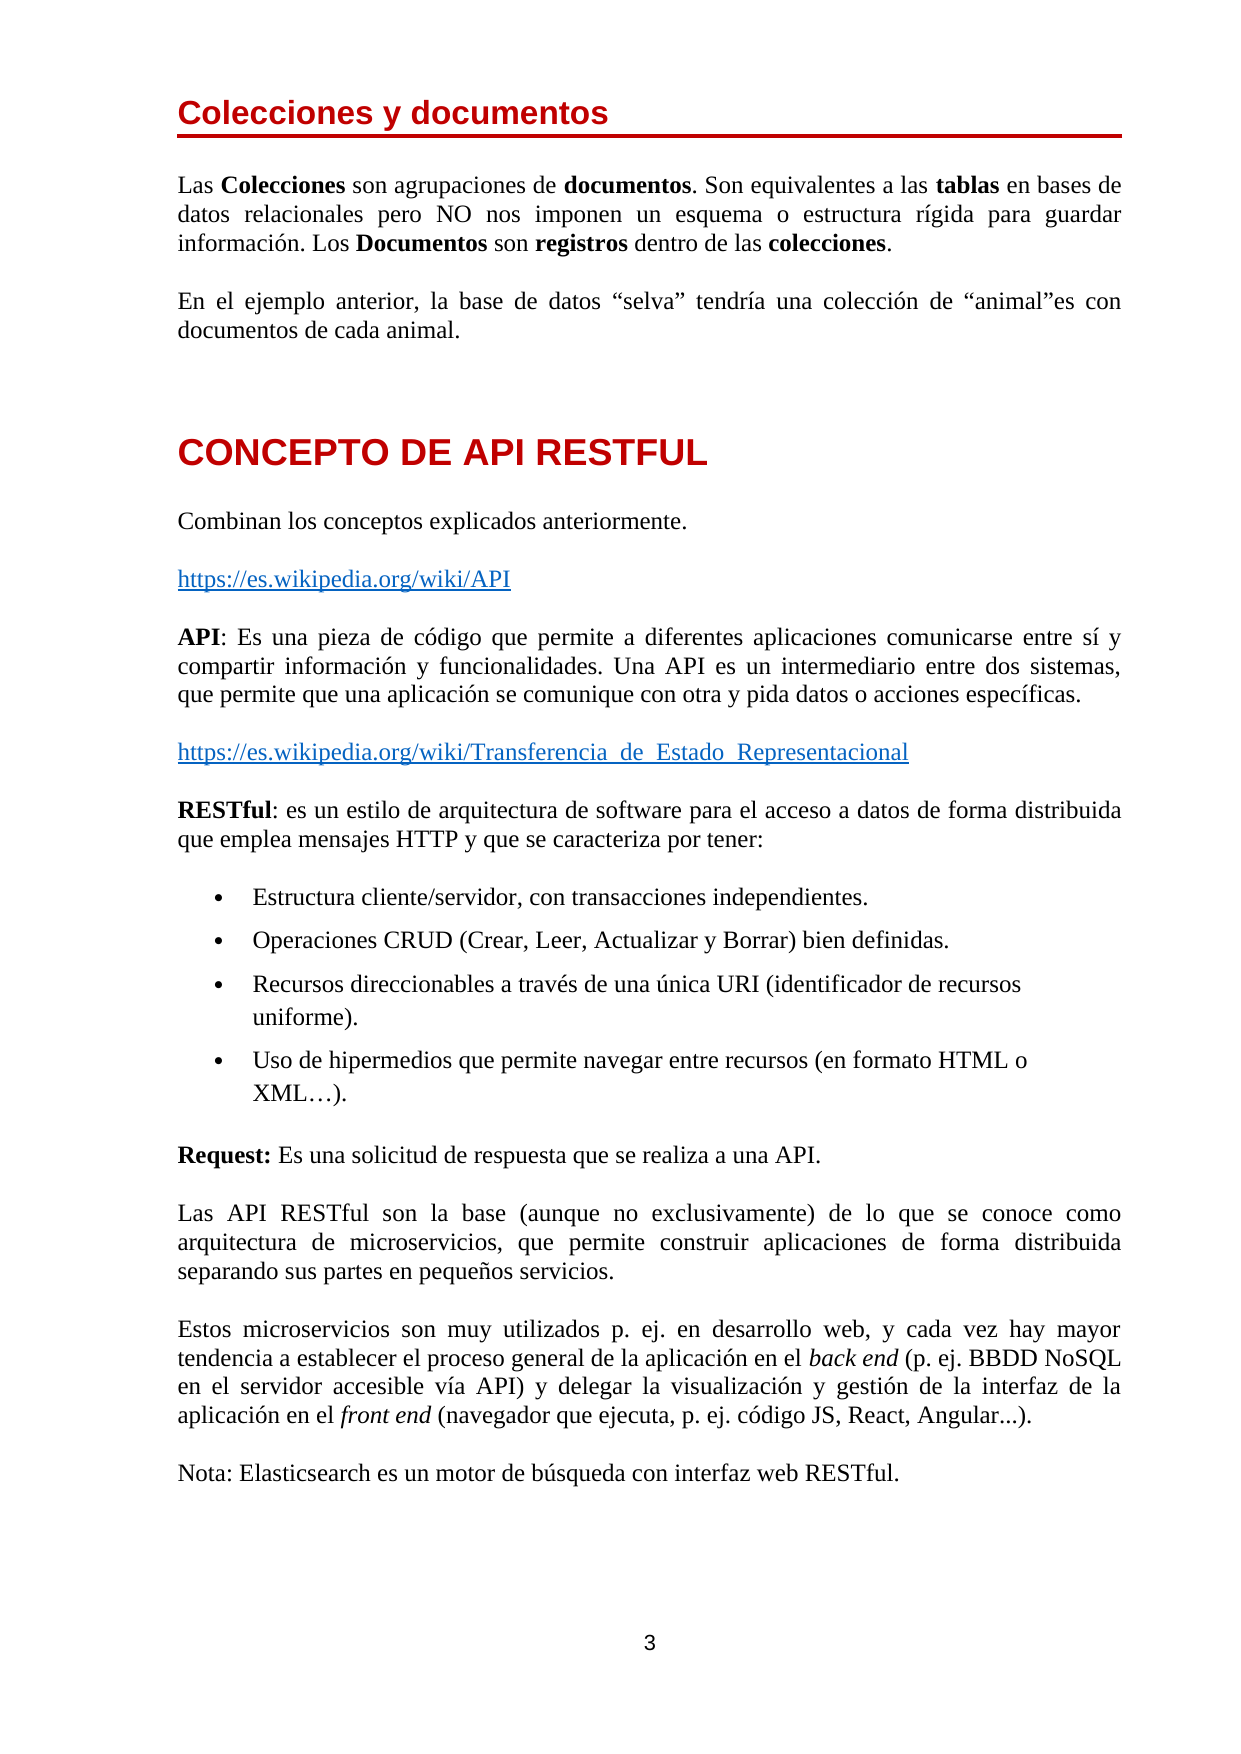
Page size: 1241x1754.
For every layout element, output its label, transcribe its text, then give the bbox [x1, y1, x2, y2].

text En el ejemplo anterior, la base de datos “selva” tendría una colección de “animal”es con documentos de cada animal. [177, 286, 1122, 343]
list Operaciones CRUD (Crear, Leer, Actualizar y Borrar) bien definidas. [215, 926, 1122, 954]
subtitle Concepto de API RESTful [177, 431, 1122, 474]
subtitle Colecciones y documentos [177, 93, 1122, 134]
text https://es.wikipedia.org/wiki/Transferencia_de_Estado_Representacional [177, 737, 1122, 766]
text Estos microservicios son muy utilizados p. ej. en desarrollo web, y cada vez hay mayor tendencia a establecer el proceso general de la aplicación en el back end (p. ej. BBDD NoSQL en el servidor accesible vía API) y delegar la visualización y gestión de la interfaz de la aplicación en el front end (navegador que ejecuta, p. ej. código JS, React, Angular...). [177, 1314, 1122, 1429]
list Uso de hipermedios que permite navegar entre recursos (en formato HTML o XML…). [215, 1045, 1122, 1107]
text https://es.wikipedia.org/wiki/API [177, 564, 1122, 593]
text Nota: Elasticsearch es un motor de búsqueda con interfaz web RESTful. [177, 1458, 1122, 1487]
text Combinan los conceptos explicados anteriormente. [177, 506, 1122, 535]
text Request: Es una solicitud de respuesta que se realiza a una API. [177, 1141, 1122, 1169]
text Las Colecciones son agrupaciones de documentos. Son equivalentes a las tablas en bases de datos relacionales pero NO nos imponen un esquema o estructura rígida para guardar información. Los Documentos son registros dentro de las colecciones. [177, 171, 1122, 257]
text Las API RESTful son la base (aunque no exclusivamente) de lo que se conoce como arquitectura de microservicios, que permite construir aplicaciones de forma distribuida separando sus partes en pequeños servicios. [177, 1198, 1122, 1285]
list Estructura cliente/servidor, con transacciones independientes. [215, 882, 1122, 911]
text API: Es una pieza de código que permite a diferentes aplicaciones comunicarse entre sí y compartir información y funcionalidades. Una API es un intermediario entre dos sistemas, que permite que una aplicación se comunique con otra y pida datos o acciones específicas. [177, 622, 1122, 708]
list Recursos direccionables a través de una única URI (identificador de recursos uniforme). [215, 969, 1122, 1031]
text RESTful: es un estilo de arquitectura de software para el acceso a datos de forma distribuida que emplea mensajes HTTP y que se caracteriza por tener: [177, 795, 1122, 853]
